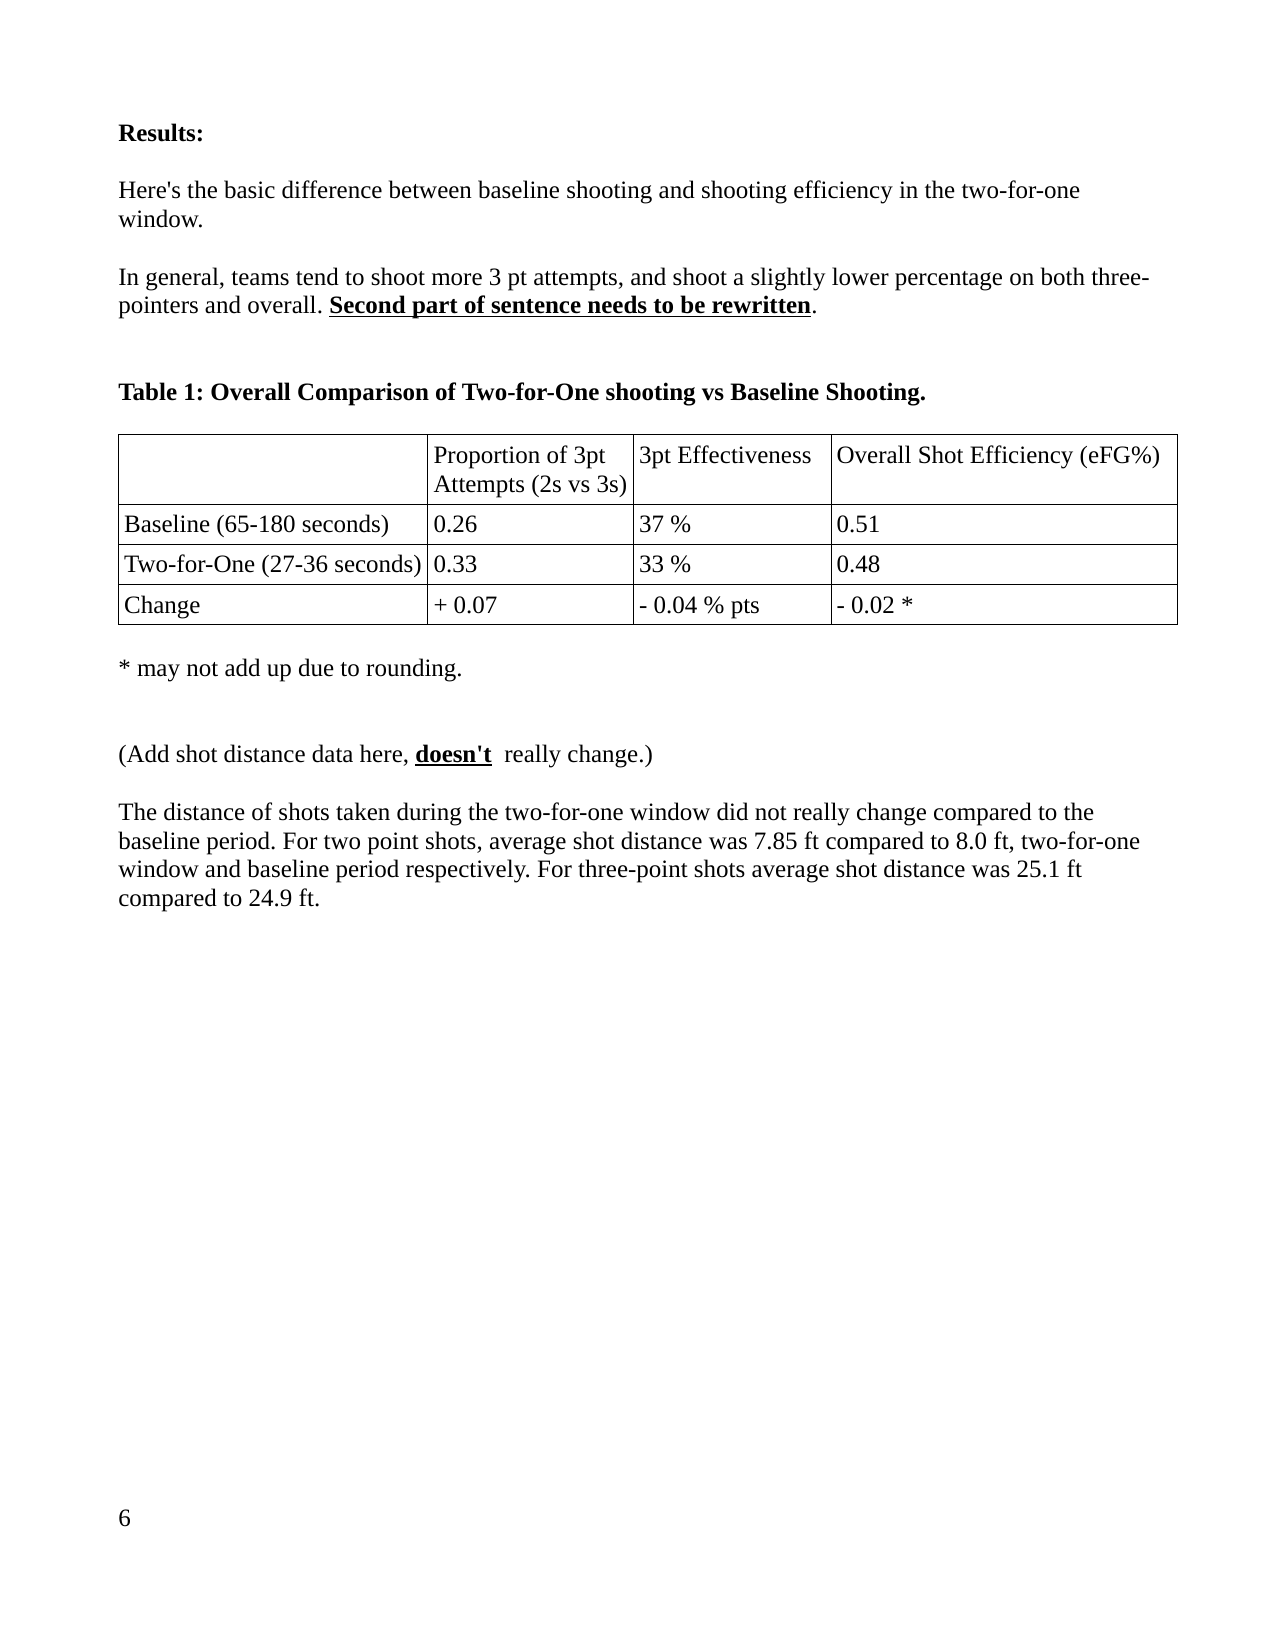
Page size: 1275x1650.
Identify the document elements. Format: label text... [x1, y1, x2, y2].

table_cell - 0.04 % pts [634, 585, 831, 624]
table_header Overall Shot Efficiency (eFG%) [832, 435, 1177, 503]
text Table 1: Overall Comparison of Two-for-One shooting vs Baseline Shooting. [118, 377, 1157, 406]
text (Add shot distance data here, doesn't really change.) [118, 739, 1157, 768]
table_header 3pt Effectiveness [634, 435, 831, 503]
table_cell Baseline (65-180 seconds) [119, 505, 427, 544]
text * may not add up due to rounding. [118, 653, 1157, 682]
table_header Proportion of 3pt Attempts (2s vs 3s) [428, 435, 633, 503]
table_cell Change [119, 585, 427, 624]
text Here's the basic difference between baseline shooting and shooting efficiency in the two-for-one window. [118, 176, 1157, 233]
text In general, teams tend to shoot more 3 pt attempts, and shoot a slightly lower percentage on both three-pointers and overall. Second part of sentence needs to be rewritten. [118, 262, 1157, 319]
table_cell 37 % [634, 505, 831, 544]
table_header [119, 435, 427, 503]
table_cell 0.51 [832, 505, 1177, 544]
table_cell 0.26 [428, 505, 633, 544]
table_cell Two-for-One (27-36 seconds) [119, 545, 427, 584]
table_cell + 0.07 [428, 585, 633, 624]
table_cell 0.33 [428, 545, 633, 584]
table_cell 33 % [634, 545, 831, 584]
text The distance of shots taken during the two-for-one window did not really change compared to the baseline period. For two point shots, average shot distance was 7.85 ft compared to 8.0 ft, two-for-one window and baseline period respectively. For three-point shots average shot distance was 25.1 ft compared to 24.9 ft. [118, 797, 1157, 912]
table_cell - 0.02 * [832, 585, 1177, 624]
text Results: [118, 118, 1157, 147]
table_cell 0.48 [832, 545, 1177, 584]
